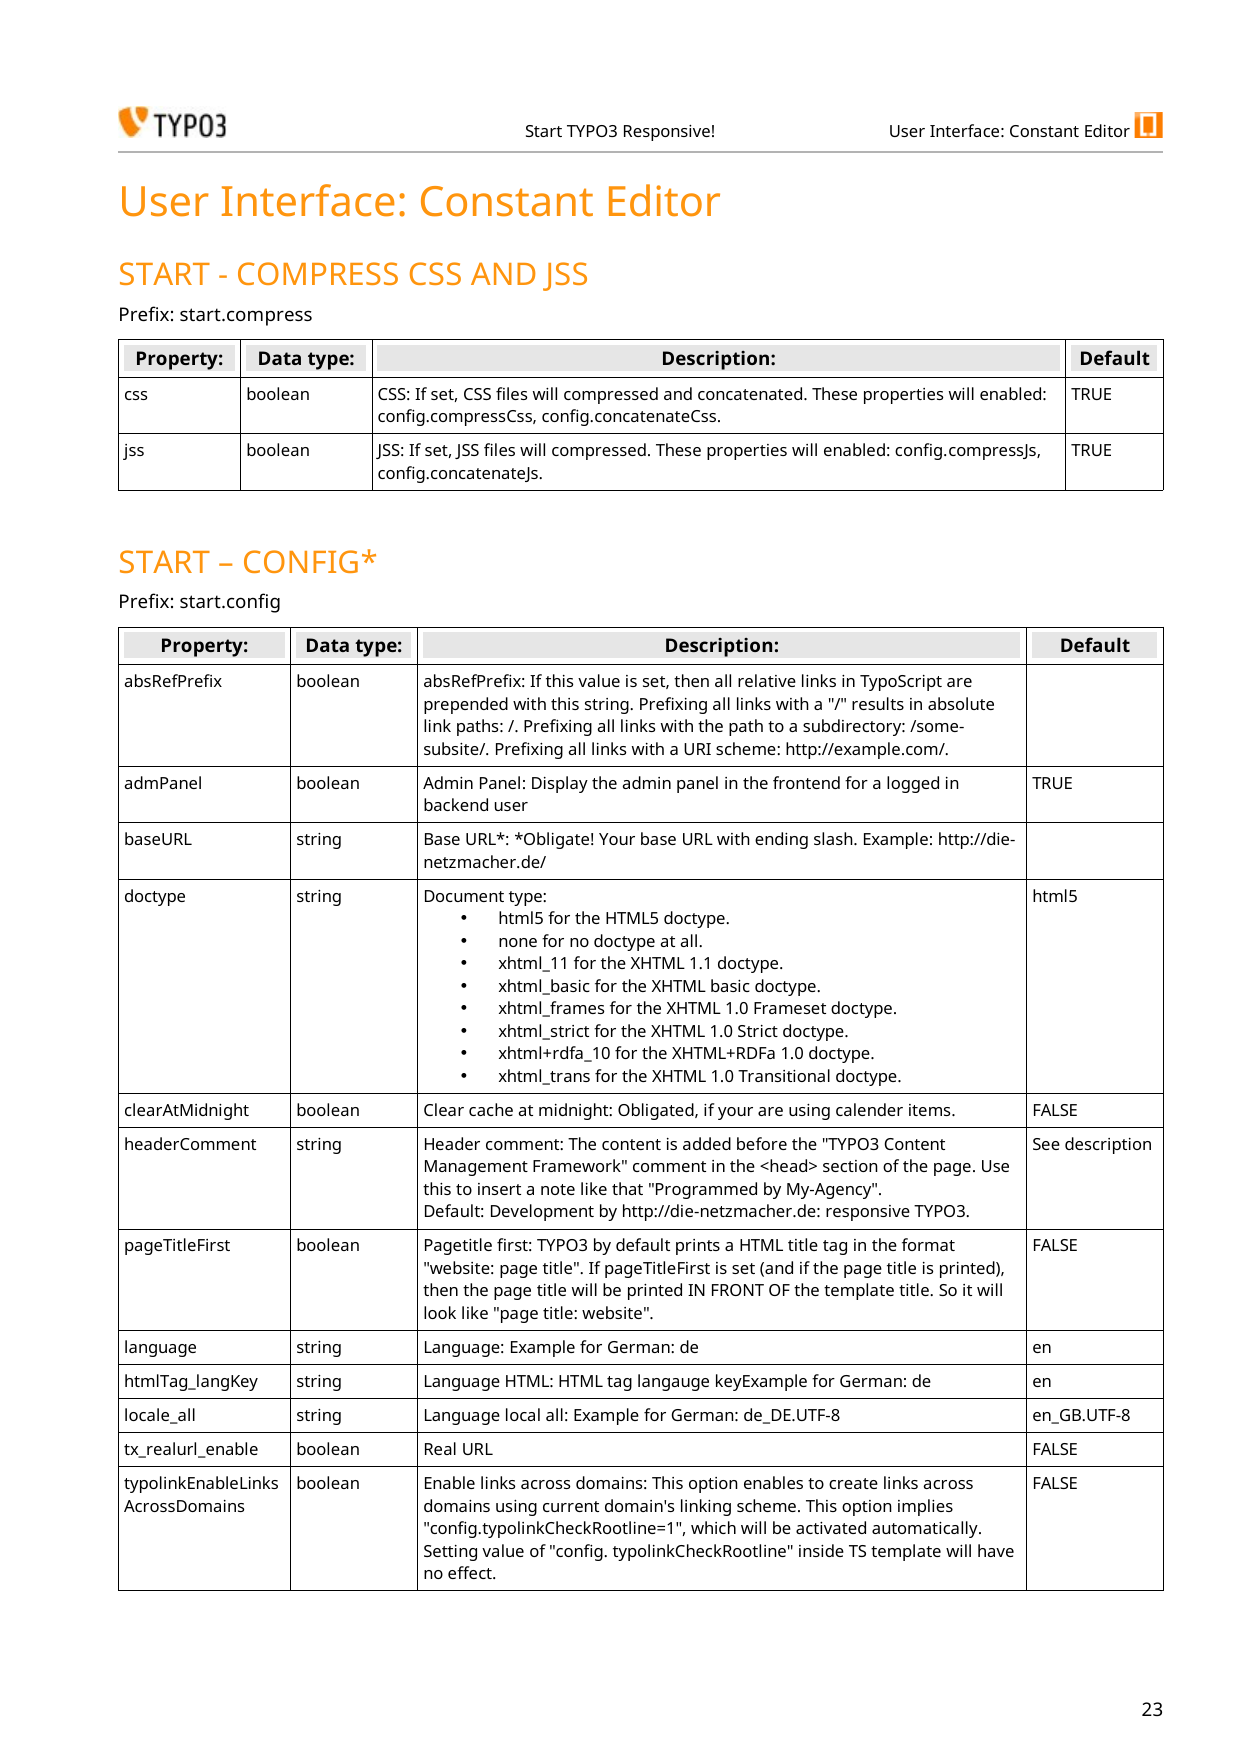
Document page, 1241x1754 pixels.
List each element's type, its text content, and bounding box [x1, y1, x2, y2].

table_cell boolean [291, 1230, 417, 1330]
table_cell TRUE [1066, 434, 1163, 490]
table_header Data type: [291, 628, 417, 664]
table_cell doctype [119, 880, 290, 1093]
table_cell FALSE [1027, 1467, 1163, 1590]
table_cell See description [1027, 1128, 1163, 1229]
table_cell string [291, 880, 417, 1093]
table_cell string [291, 1365, 417, 1398]
table_cell baseURL [119, 823, 290, 879]
table_cell en_GB.UTF-8 [1027, 1399, 1163, 1432]
table_cell htmlTag_langKey [119, 1365, 290, 1398]
table_cell headerComment [119, 1128, 290, 1229]
subtitle User Interface: Constant Editor [118, 172, 1163, 229]
table_cell Base URL*: *Obligate! Your base URL with ending slash. Example: http://die-netzmacher.de/ [418, 823, 1026, 879]
table_cell Real URL [418, 1433, 1026, 1466]
table_cell [1027, 823, 1163, 879]
table_cell Pagetitle first: TYPO3 by default prints a HTML title tag in the format "website: page title". If pageTitleFirst is set (and if the page title is printed), then the page title will be printed IN FRONT OF the template title. So it will look like "page title: website". [418, 1230, 1026, 1330]
table_cell FALSE [1027, 1094, 1163, 1127]
table_cell [1027, 665, 1163, 766]
picture [1134, 112, 1163, 138]
table_cell locale_all [119, 1399, 290, 1432]
table_cell Language HTML: HTML tag langauge keyExample for German: de [418, 1365, 1026, 1398]
table_cell string [291, 823, 417, 879]
table_cell boolean [291, 1467, 417, 1590]
table_cell html5 [1027, 880, 1163, 1093]
table_cell language [119, 1331, 290, 1364]
table_header Default [1066, 340, 1163, 377]
table_cell string [291, 1399, 417, 1432]
table_header Description: [418, 628, 1026, 664]
table_cell boolean [241, 434, 372, 490]
table_cell clearAtMidnight [119, 1094, 290, 1127]
table_cell absRefPrefix: If this value is set, then all relative links in TypoScript are prepended with this string. Prefixing all links with a "/" results in absolute link paths: /. Prefixing all links with the path to a subdirectory: /some-subsite/. Prefixing all links with a URI scheme: http://example.com/. [418, 665, 1026, 766]
table_cell Enable links across domains: This option enables to create links across domains using current domain's linking scheme. This option implies "config.typolinkCheckRootline=1", which will be activated automatically. Setting value of "config. typolinkCheckRootline" inside TS template will have no effect. [418, 1467, 1026, 1590]
table_cell CSS: If set, CSS files will compressed and concatenated. These properties will enabled: config.compressCss, config.concatenateCss. [373, 378, 1065, 433]
subtitle START - COMPRESS CSS AND JSS [118, 252, 1163, 295]
table_cell Admin Panel: Display the admin panel in the frontend for a logged in backend user [418, 767, 1026, 822]
table_cell TRUE [1066, 378, 1163, 433]
subtitle START – CONFIG* [118, 540, 1163, 582]
table_header Property: [119, 628, 290, 664]
table_cell typolinkEnableLinksAcrossDomains [119, 1467, 290, 1590]
table_cell pageTitleFirst [119, 1230, 290, 1330]
table_header Default [1027, 628, 1163, 664]
table_cell Language: Example for German: de [418, 1331, 1026, 1364]
table_cell boolean [291, 1094, 417, 1127]
table_cell css [119, 378, 240, 433]
text Prefix: start.compress [118, 301, 1163, 327]
table_header Data type: [241, 340, 372, 377]
table_cell boolean [291, 665, 417, 766]
table_header Description: [373, 340, 1065, 377]
table_cell absRefPrefix [119, 665, 290, 766]
table_cell TRUE [1027, 767, 1163, 822]
table_cell FALSE [1027, 1230, 1163, 1330]
table_cell en [1027, 1365, 1163, 1398]
table_cell Language local all: Example for German: de_DE.UTF-8 [418, 1399, 1026, 1432]
picture [118, 106, 227, 138]
table_cell jss [119, 434, 240, 490]
table_header Property: [119, 340, 240, 377]
table_cell FALSE [1027, 1433, 1163, 1466]
table_cell Document type: html5 for the HTML5 doctype. none for no doctype at all. xhtml_11 for the XHTML 1.1 doctype. xhtml_basic for the XHTML basic doctype. xhtml_frames for the XHTML 1.0 Frameset doctype. xhtml_strict for the XHTML 1.0 Strict doctype. xhtml+rdfa_10 for the XHTML+RDFa 1.0 doctype. xhtml_trans for the XHTML 1.0 Transitional doctype. [418, 880, 1026, 1093]
table_cell string [291, 1331, 417, 1364]
table_cell en [1027, 1331, 1163, 1364]
table_cell tx_realurl_enable [119, 1433, 290, 1466]
table_cell JSS: If set, JSS files will compressed. These properties will enabled: config.compressJs, config.concatenateJs. [373, 434, 1065, 490]
table_cell admPanel [119, 767, 290, 822]
text Prefix: start.config [118, 588, 1163, 614]
table_cell boolean [241, 378, 372, 433]
table_cell boolean [291, 767, 417, 822]
table_cell Header comment: The content is added before the "TYPO3 Content Management Framework" comment in the <head> section of the page. Use this to insert a note like that "Programmed by My-Agency". Default: Development by http://die-netzmacher.de: responsive TYPO3. [418, 1128, 1026, 1229]
table_cell boolean [291, 1433, 417, 1466]
table_cell Clear cache at midnight: Obligated, if your are using calender items. [418, 1094, 1026, 1127]
table_cell string [291, 1128, 417, 1229]
